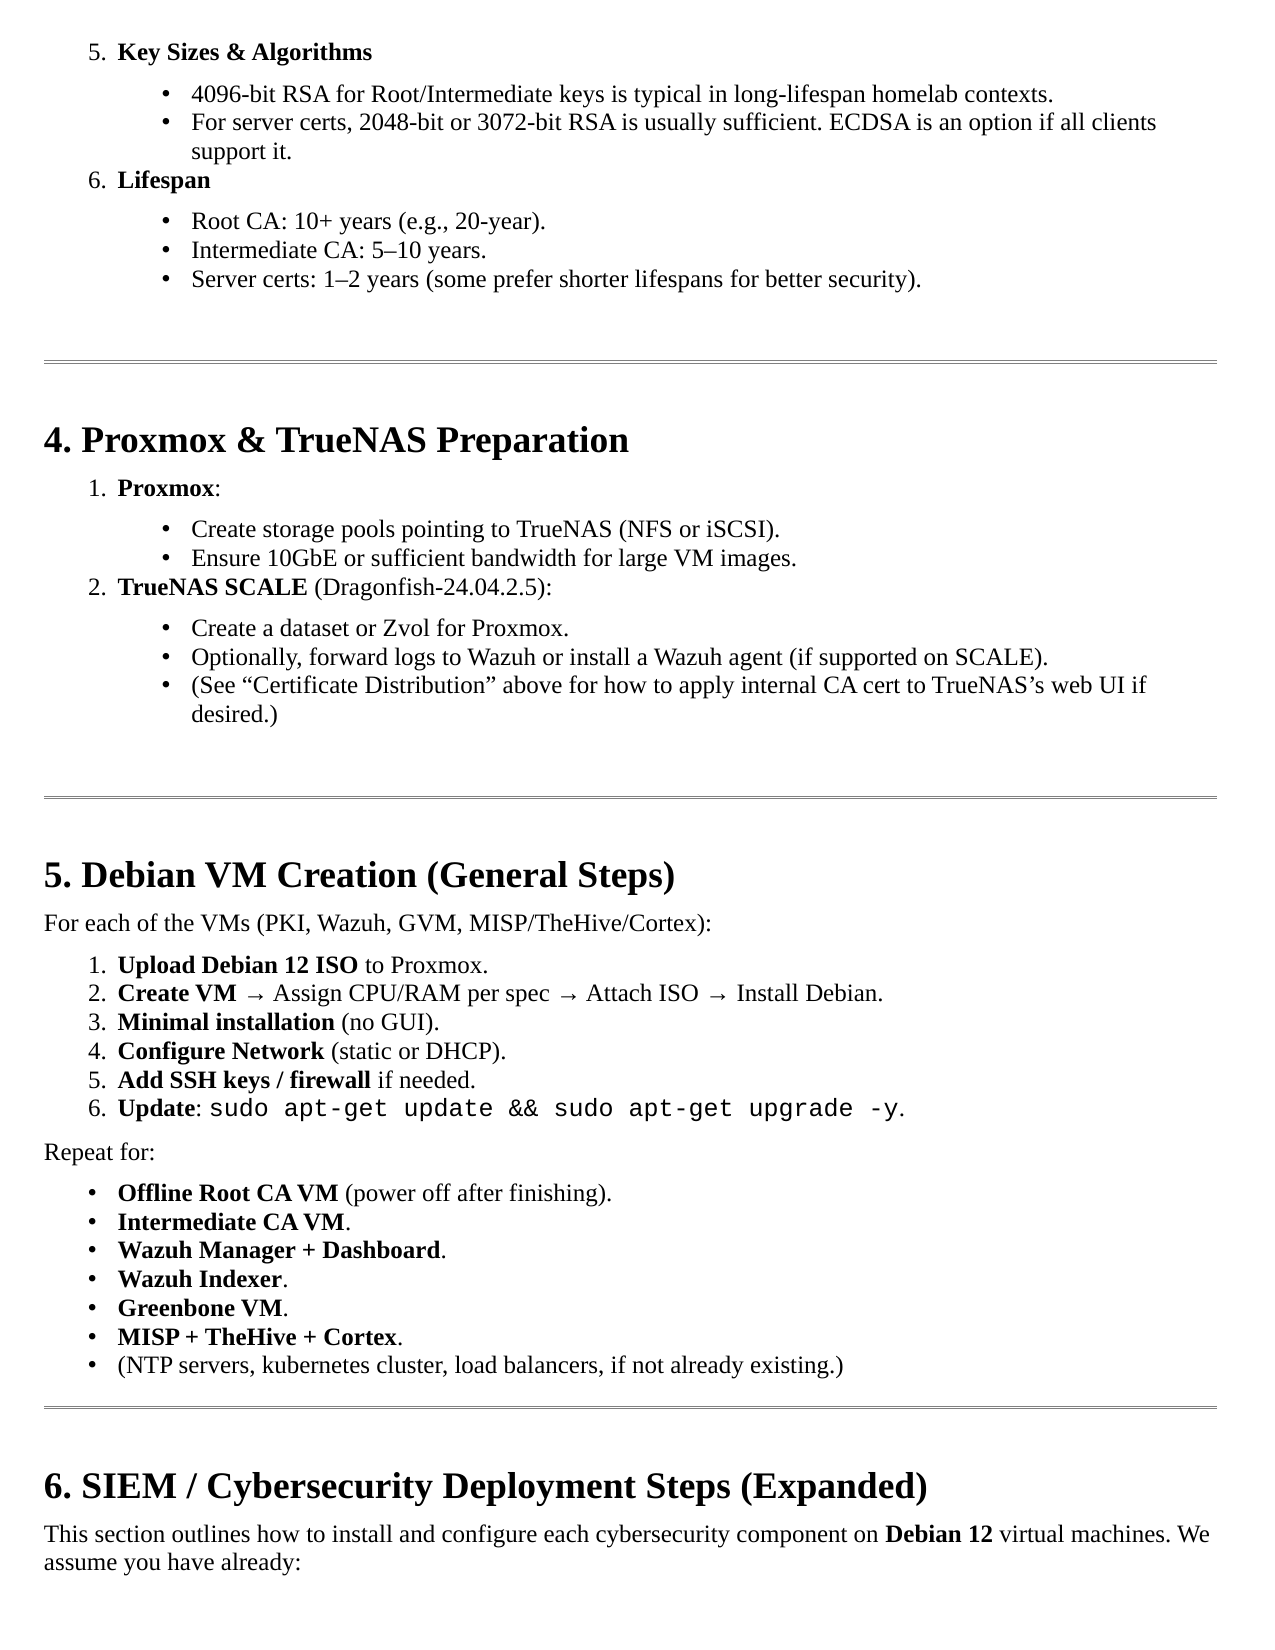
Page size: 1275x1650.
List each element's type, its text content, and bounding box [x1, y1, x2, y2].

list Upload Debian 12 ISO to Proxmox. [88, 950, 1217, 978]
list Greenbone VM. [88, 1293, 1217, 1322]
list For server certs, 2048-bit or 3072-bit RSA is usually sufficient. ECDSA is an option if all clients support it. [162, 107, 1217, 165]
subtitle 4. Proxmox & TrueNAS Preparation [44, 417, 1217, 461]
list Lifespan [88, 165, 1217, 194]
list Create storage pools pointing to TrueNAS (NFS or iSCSI). [162, 514, 1217, 543]
list Wazuh Manager + Dashboard. [88, 1236, 1217, 1264]
list Add SSH keys / firewall if needed. [88, 1065, 1217, 1093]
list Create VM → Assign CPU/RAM per spec → Attach ISO → Install Debian. [88, 978, 1217, 1007]
list MISP + TheHive + Cortex. [88, 1322, 1217, 1351]
list Minimal installation (no GUI). [88, 1007, 1217, 1036]
list Root CA: 10+ years (e.g., 20-year). [162, 206, 1217, 235]
list Configure Network (static or DHCP). [88, 1036, 1217, 1065]
list Key Sizes & Algorithms [88, 37, 1217, 66]
list Server certs: 1–2 years (some prefer shorter lifespans for better security). [162, 264, 1217, 292]
text Repeat for: [44, 1137, 1217, 1166]
list 4096-bit RSA for Root/Intermediate keys is typical in long-lifespan homelab contexts. [162, 79, 1217, 107]
list Proxmox: [88, 473, 1217, 502]
text For each of the VMs (PKI, Wazuh, GVM, MISP/TheHive/Cortex): [44, 908, 1217, 937]
list Intermediate CA: 5–10 years. [162, 235, 1217, 264]
subtitle 5. Debian VM Creation (General Steps) [44, 853, 1217, 896]
list Ensure 10GbE or sufficient bandwidth for large VM images. [162, 543, 1217, 572]
list Create a dataset or Zvol for Proxmox. [162, 613, 1217, 642]
list (See “Certificate Distribution” above for how to apply internal CA cert to TrueNAS’s web UI if desired.) [162, 671, 1217, 728]
list Offline Root CA VM (power off after finishing). [88, 1178, 1217, 1207]
list Intermediate CA VM. [88, 1207, 1217, 1236]
list Update: sudo apt-get update && sudo apt-get upgrade -y. [88, 1093, 1217, 1124]
list TrueNAS SCALE (Dragonfish-24.04.2.5): [88, 572, 1217, 601]
list (NTP servers, kubernetes cluster, load balancers, if not already existing.) [88, 1351, 1217, 1379]
list Optionally, forward logs to Wazuh or install a Wazuh agent (if supported on SCALE). [162, 642, 1217, 671]
list Wazuh Indexer. [88, 1264, 1217, 1293]
text This section outlines how to install and configure each cybersecurity component on Debian 12 virtual machines. We assume you have already: [44, 1519, 1217, 1576]
subtitle 6. SIEM / Cybersecurity Deployment Steps (Expanded) [44, 1463, 1217, 1506]
